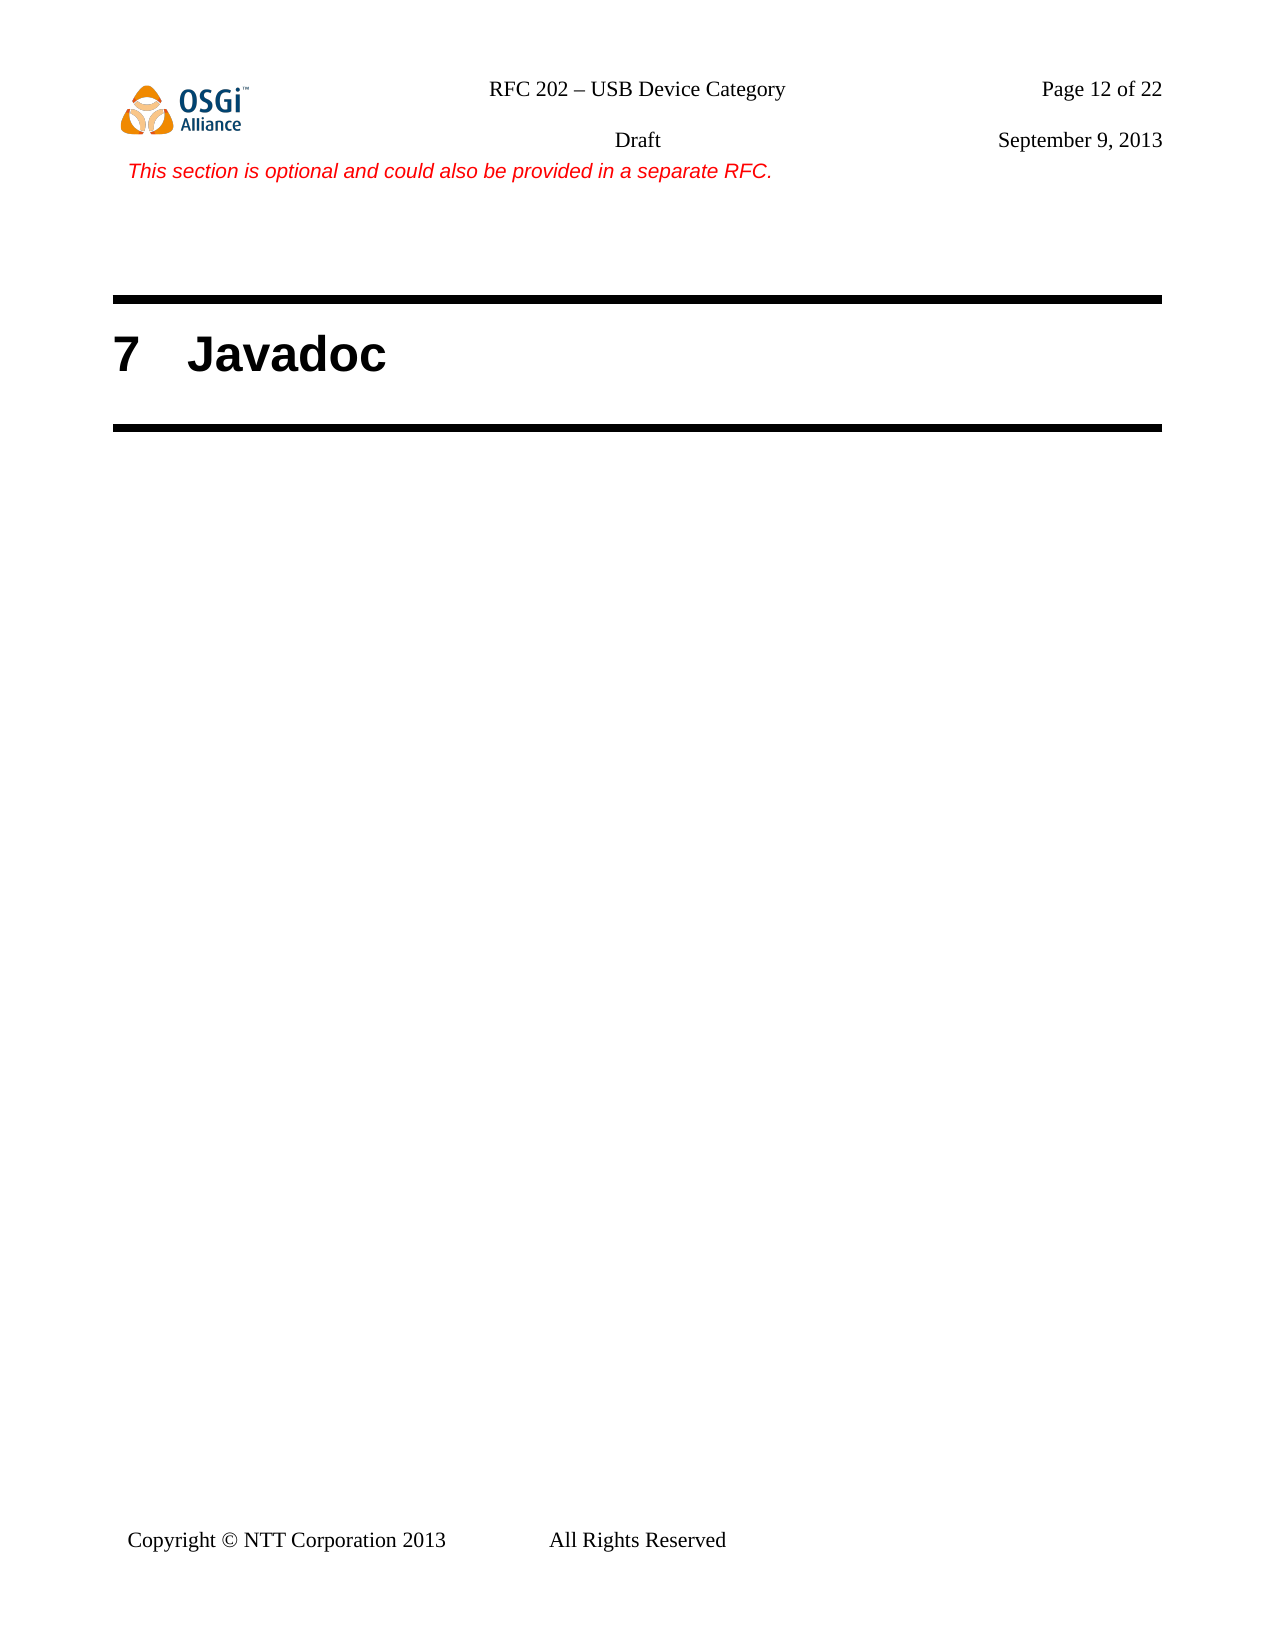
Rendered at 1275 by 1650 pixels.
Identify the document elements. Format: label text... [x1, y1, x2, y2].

text This section is optional and could also be provided in a separate RFC. [112, 159, 1162, 183]
picture [113, 78, 257, 142]
subtitle Javadoc [112, 296, 1162, 432]
